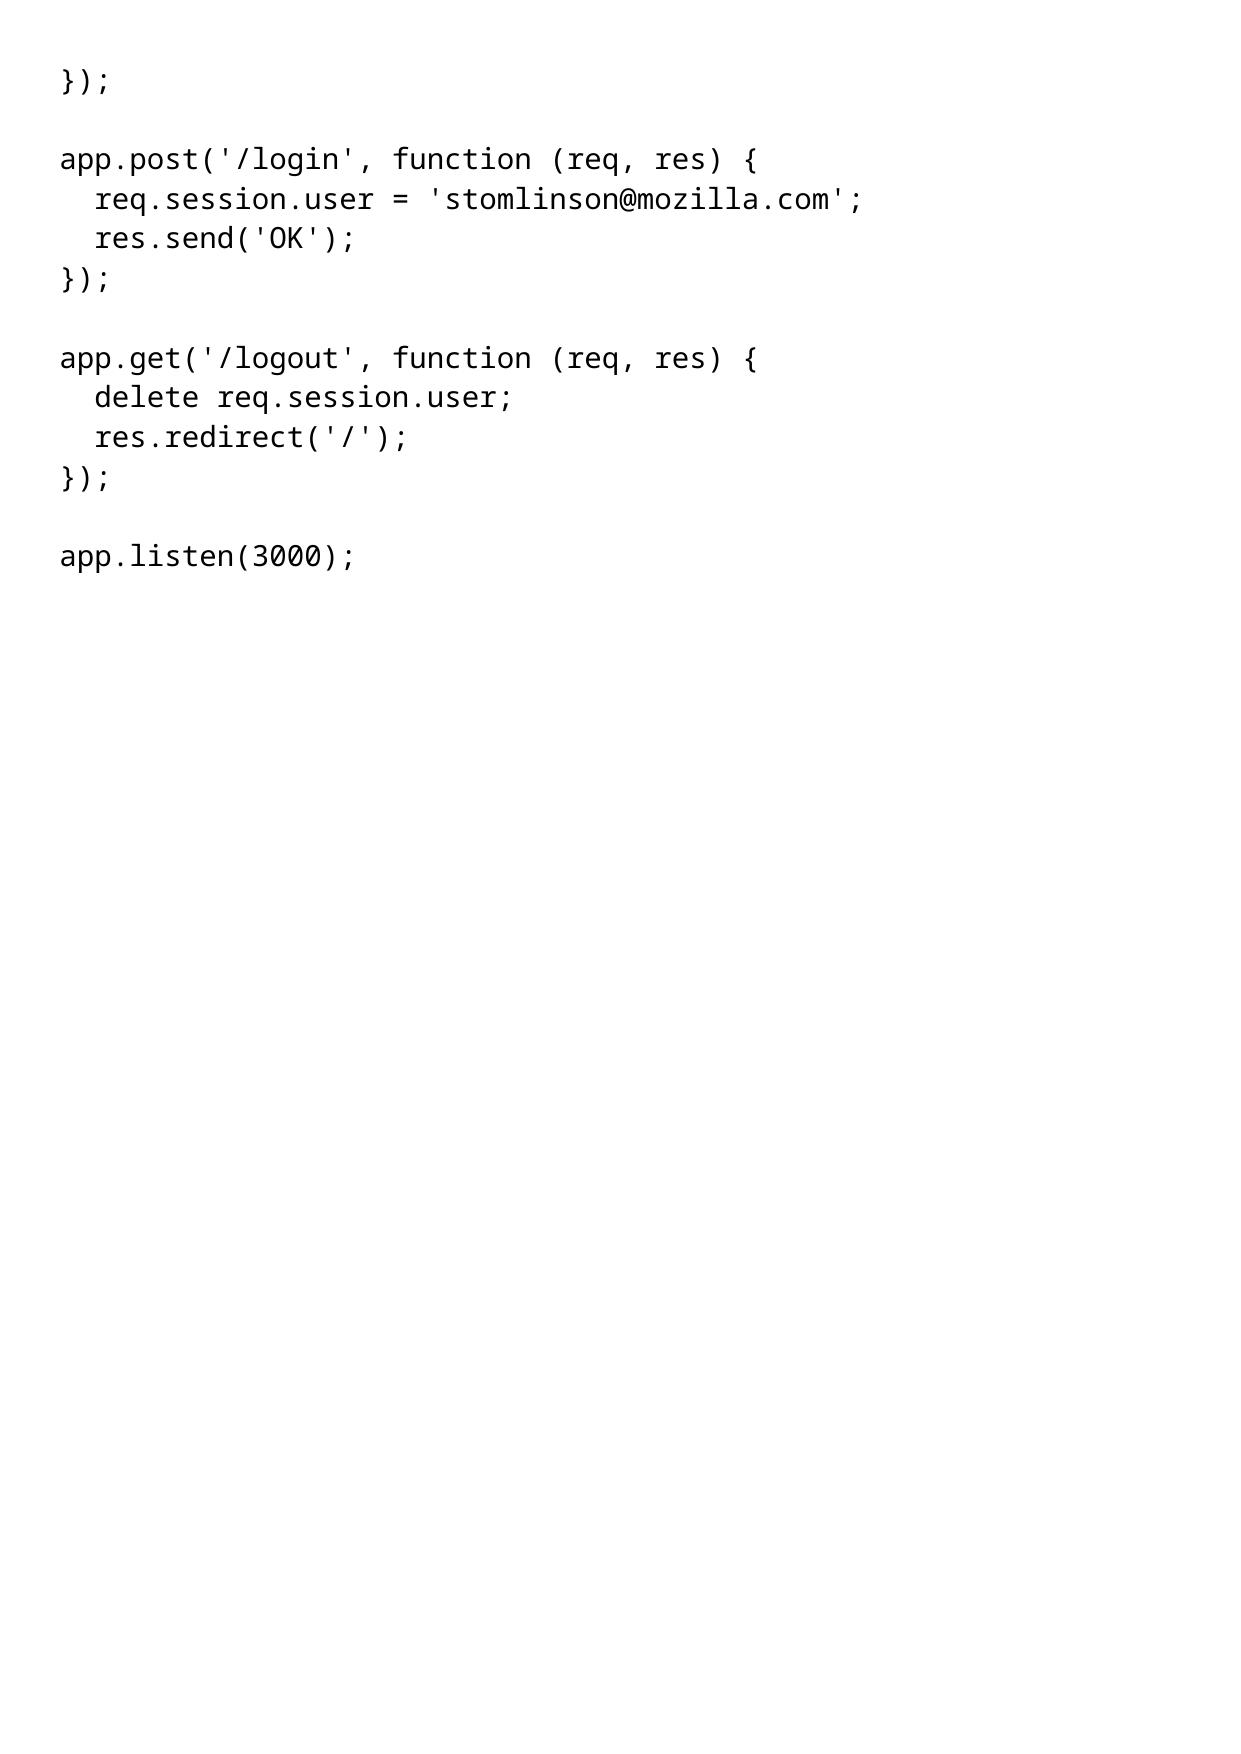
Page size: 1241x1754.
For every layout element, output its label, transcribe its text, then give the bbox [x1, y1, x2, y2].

text delete req.session.user; [59, 377, 1181, 416]
text res.redirect('/'); [59, 416, 1181, 456]
text }); [59, 456, 1181, 496]
text app.post('/login', function (req, res) { [59, 138, 1181, 178]
text req.session.user = 'stomlinson@mozilla.com'; [59, 178, 1181, 218]
text }); [59, 257, 1181, 297]
text app.listen(3000); [59, 535, 1181, 575]
text app.get('/logout', function (req, res) { [59, 337, 1181, 377]
text res.send('OK'); [59, 218, 1181, 257]
text }); [59, 59, 1181, 99]
